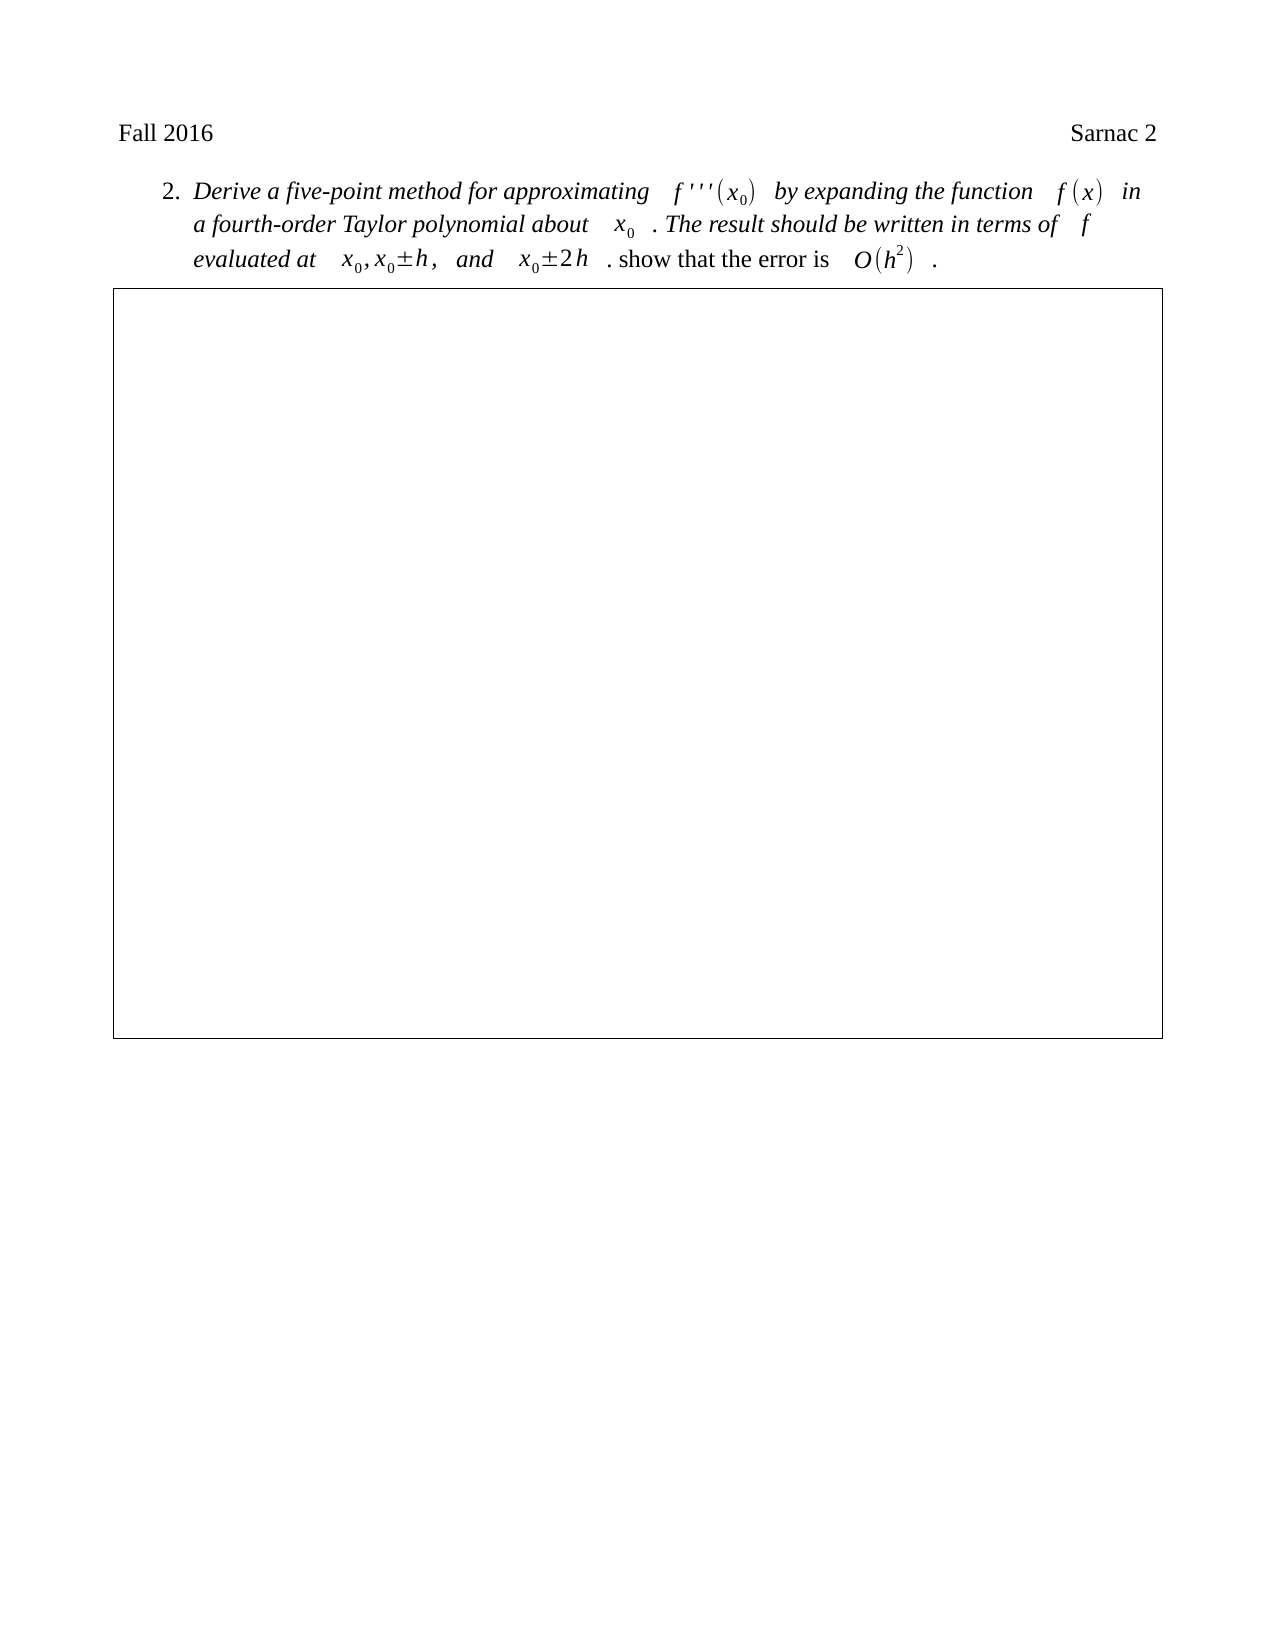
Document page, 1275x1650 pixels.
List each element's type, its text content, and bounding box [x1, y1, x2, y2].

list Derive a five-point method for approximating by expanding the function in a fourth-order Taylor polynomial about . The result should be written in terms of evaluated at and . show that the error is . [156, 176, 1157, 276]
